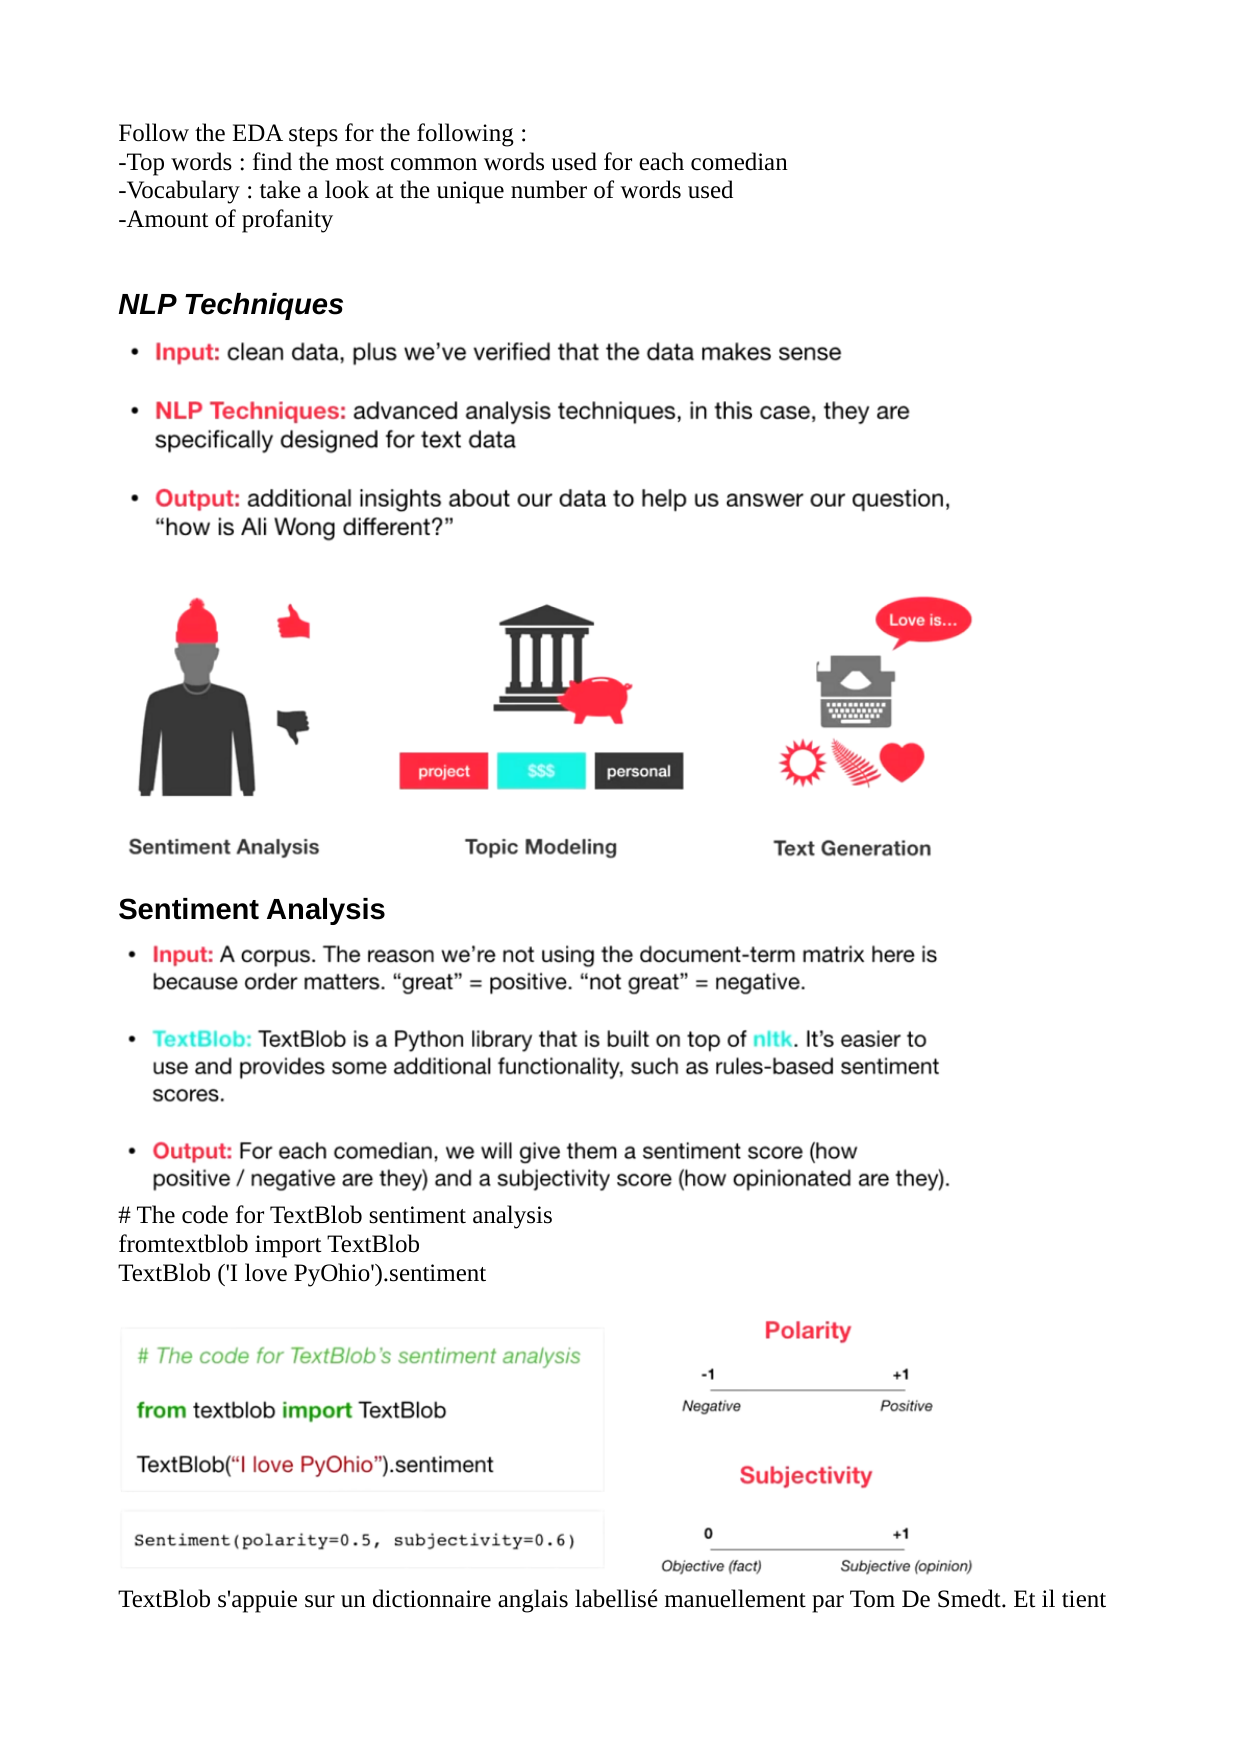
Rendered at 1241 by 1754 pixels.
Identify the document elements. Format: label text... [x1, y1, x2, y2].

picture [118, 332, 970, 554]
text -Top words : find the most common words used for each comedian [118, 147, 1122, 176]
text TextBlob ('I love PyOhio').sentiment [118, 1258, 1122, 1287]
picture [118, 582, 987, 867]
picture [118, 937, 961, 1201]
text # The code for TextBlob sentiment analysis [118, 1200, 1122, 1229]
picture [118, 1315, 988, 1585]
text fromtextblob import TextBlob [118, 1229, 1122, 1258]
subtitle Sentiment Analysis [118, 892, 1122, 925]
subtitle NLP Techniques [118, 287, 1122, 320]
text -Amount of profanity [118, 204, 1122, 233]
text TextBlob s'appuie sur un dictionnaire anglais labellisé manuellement par Tom De Smedt. Et il tient [118, 1584, 1122, 1613]
text -Vocabulary : take a look at the unique number of words used [118, 176, 1122, 204]
text Follow the EDA steps for the following : [118, 118, 1122, 147]
